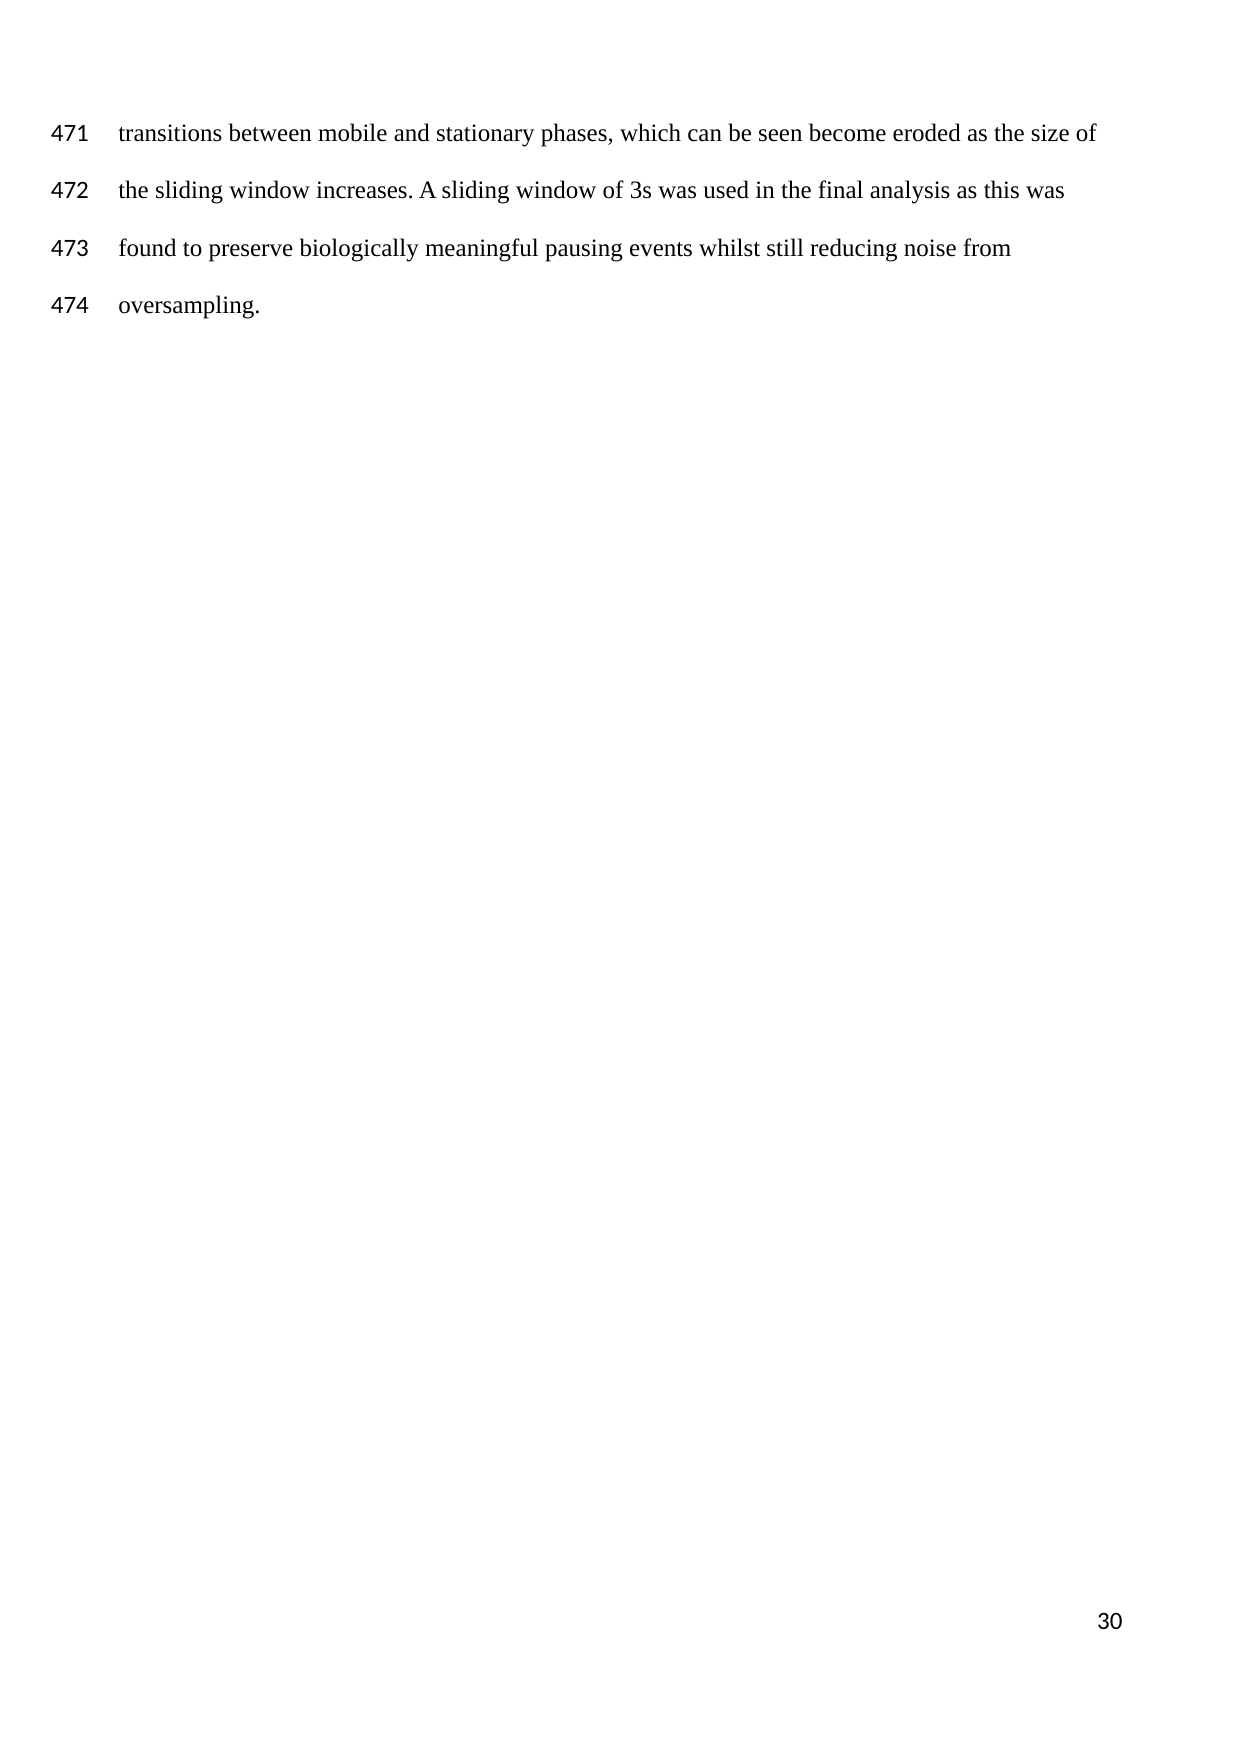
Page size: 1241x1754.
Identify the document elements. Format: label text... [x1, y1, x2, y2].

text transitions between mobile and stationary phases, which can be seen become eroded as the size of the sliding window increases. A sliding window of 3s was used in the final analysis as this was found to preserve biologically meaningful pausing events whilst still reducing noise from oversampling. [118, 118, 1122, 319]
